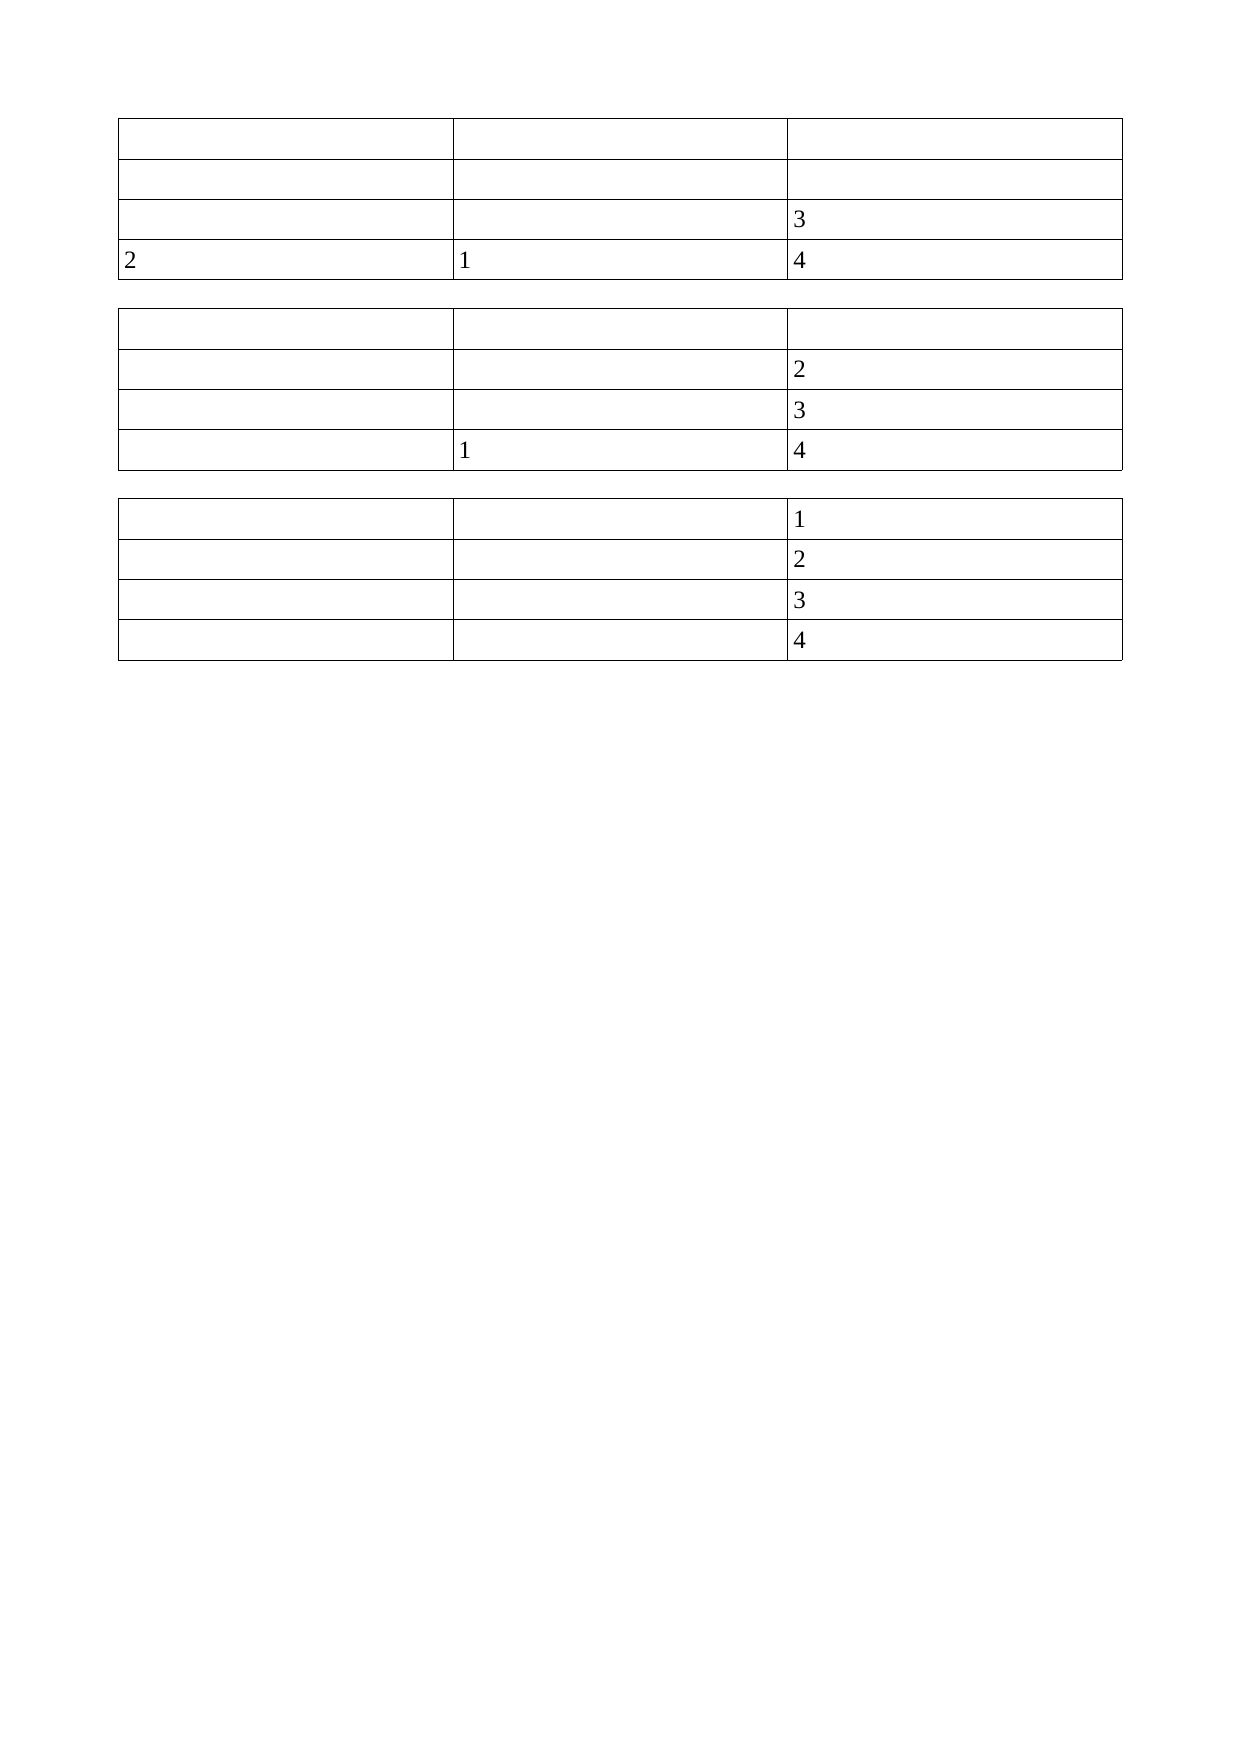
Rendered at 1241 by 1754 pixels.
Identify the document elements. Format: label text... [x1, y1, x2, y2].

table_header [788, 119, 1122, 158]
table_header [454, 309, 787, 348]
table_cell 2 [788, 350, 1122, 389]
table_cell [454, 620, 787, 659]
table_cell [454, 160, 787, 199]
table_cell [119, 540, 453, 579]
table_header [119, 499, 453, 539]
table_cell 4 [788, 430, 1122, 469]
table_cell [454, 540, 787, 579]
table_cell [119, 430, 453, 469]
table_header [788, 309, 1122, 348]
table_cell [454, 580, 787, 619]
table_cell [454, 200, 787, 239]
table_cell [119, 350, 453, 389]
table_cell 3 [788, 580, 1122, 619]
table_cell [119, 620, 453, 659]
table_header [454, 119, 787, 158]
table_cell [119, 200, 453, 239]
table_cell 3 [788, 390, 1122, 429]
table_cell 4 [788, 240, 1122, 279]
table_cell 1 [454, 430, 787, 469]
table_cell [454, 390, 787, 429]
table_cell [119, 160, 453, 199]
table_cell 1 [454, 240, 787, 279]
table_cell [119, 390, 453, 429]
table_cell [454, 350, 787, 389]
table_cell 4 [788, 620, 1122, 659]
table_header 1 [788, 499, 1122, 539]
table_header [119, 119, 453, 158]
table_cell 2 [119, 240, 453, 279]
table_cell 2 [788, 540, 1122, 579]
table_cell [119, 580, 453, 619]
table_cell 3 [788, 200, 1122, 239]
table_header [119, 309, 453, 348]
table_header [454, 499, 787, 539]
table_cell [788, 160, 1122, 199]
